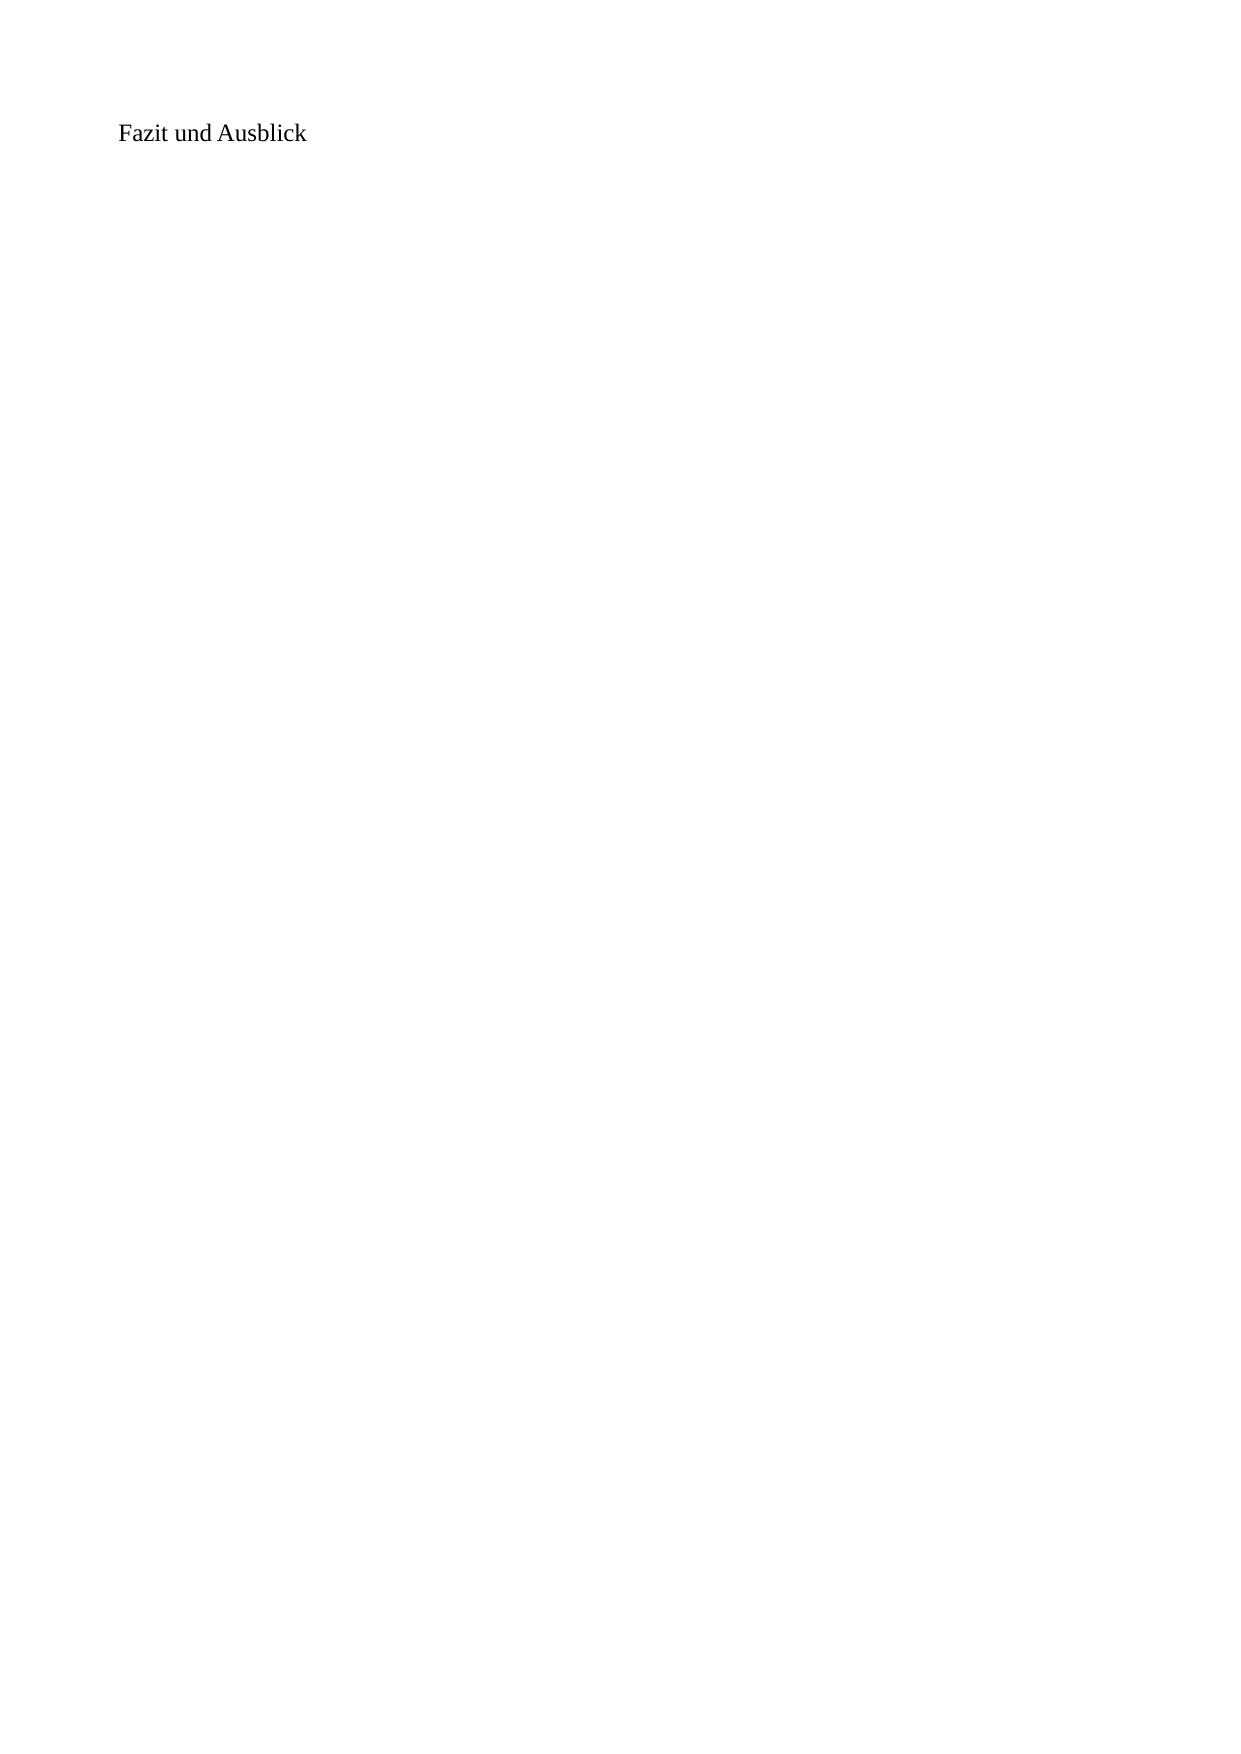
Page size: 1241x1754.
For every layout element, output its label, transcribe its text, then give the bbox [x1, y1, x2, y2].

text Fazit und Ausblick [118, 118, 1122, 147]
